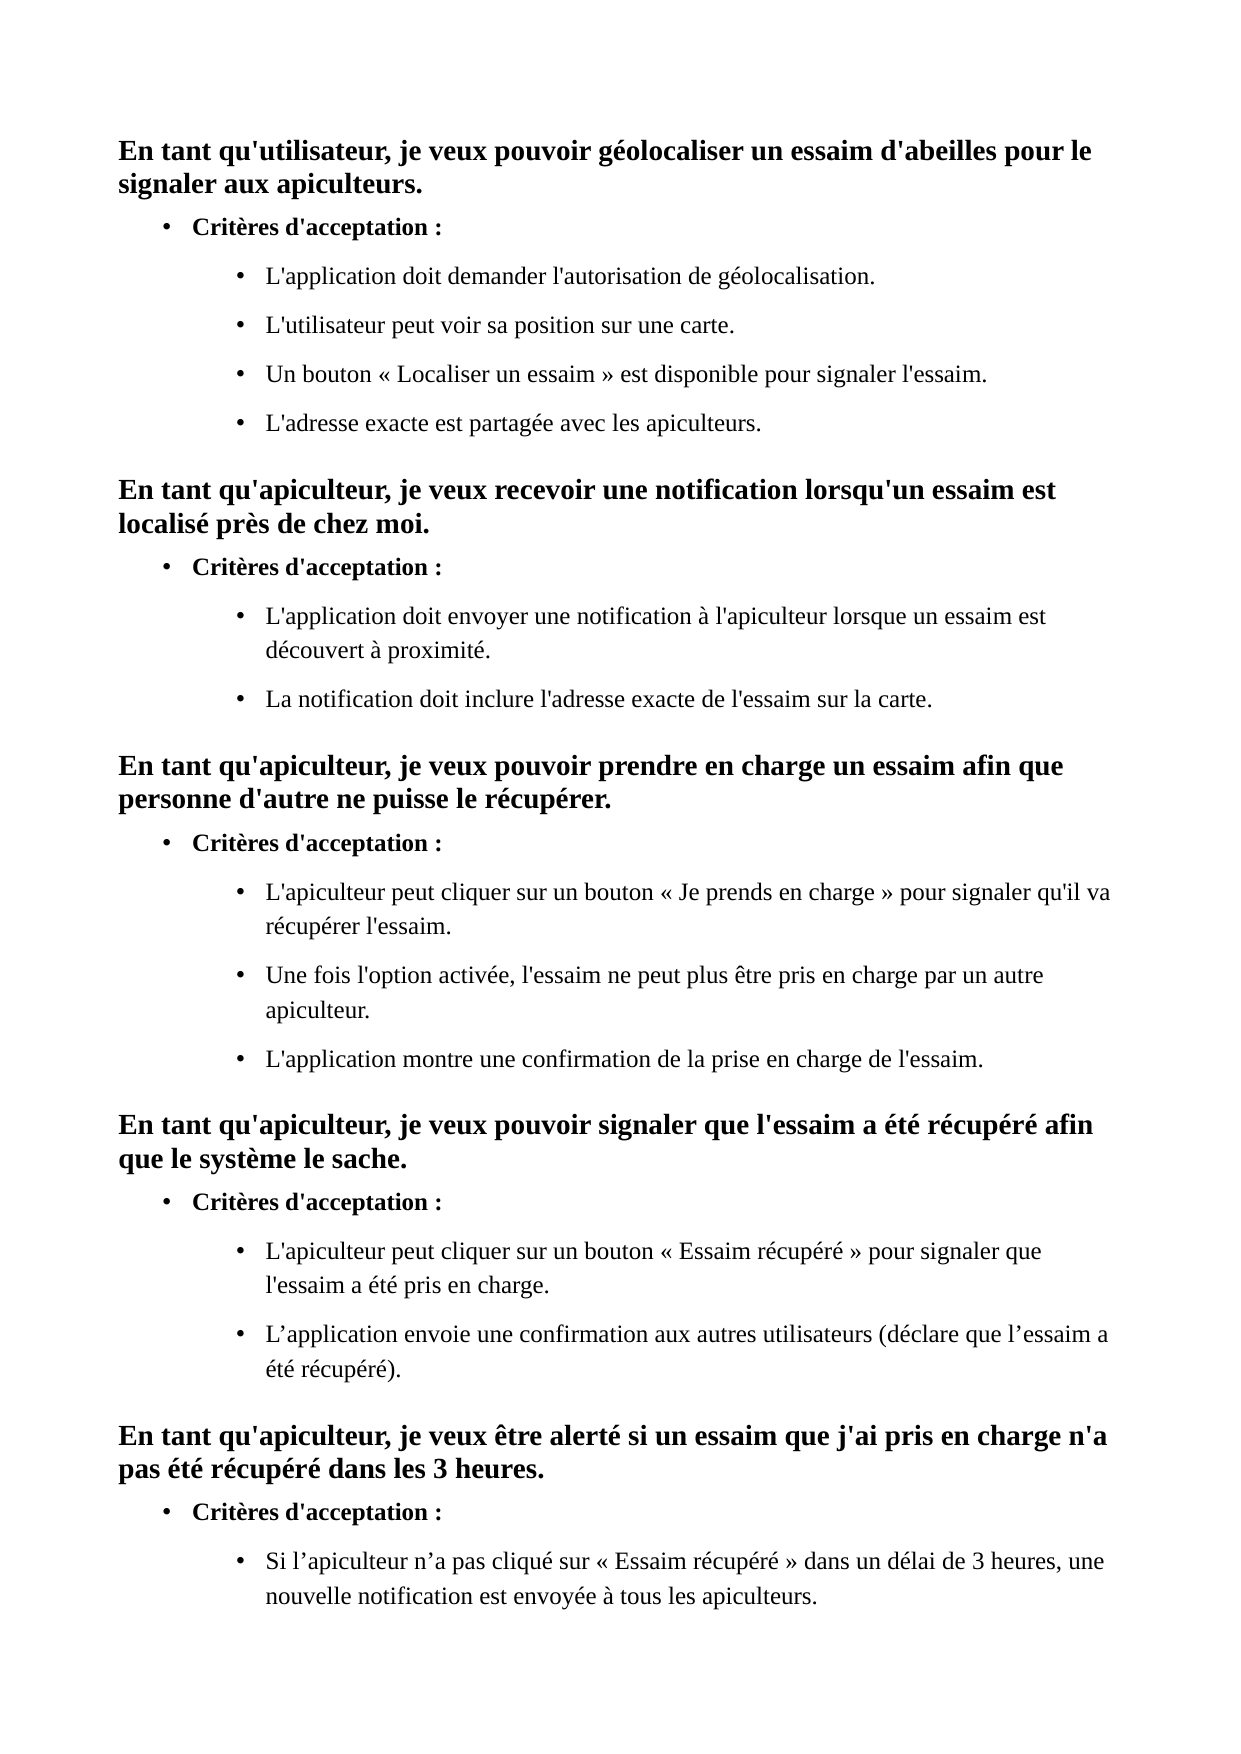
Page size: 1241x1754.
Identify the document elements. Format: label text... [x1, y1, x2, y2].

list Critères d'acceptation : [162, 828, 1122, 856]
list Critères d'acceptation : [162, 552, 1122, 581]
list L'apiculteur peut cliquer sur un bouton « Je prends en charge » pour signaler qu'il va récupérer l'essaim. [236, 877, 1122, 940]
list L'adresse exacte est partagée avec les apiculteurs. [236, 408, 1122, 437]
subtitle En tant qu'apiculteur, je veux recevoir une notification lorsqu'un essaim est localisé près de chez moi. [118, 472, 1122, 539]
subtitle En tant qu'apiculteur, je veux pouvoir signaler que l'essaim a été récupéré afin que le système le sache. [118, 1107, 1122, 1174]
subtitle En tant qu'apiculteur, je veux pouvoir prendre en charge un essaim afin que personne d'autre ne puisse le récupérer. [118, 748, 1122, 815]
list L'apiculteur peut cliquer sur un bouton « Essaim récupéré » pour signaler que l'essaim a été pris en charge. [236, 1236, 1122, 1299]
list Critères d'acceptation : [162, 1187, 1122, 1216]
list Critères d'acceptation : [162, 212, 1122, 241]
list L’application envoie une confirmation aux autres utilisateurs (déclare que l’essaim a été récupéré). [236, 1319, 1122, 1383]
list L'application montre une confirmation de la prise en charge de l'essaim. [236, 1044, 1122, 1072]
list L'utilisateur peut voir sa position sur une carte. [236, 310, 1122, 339]
list L'application doit envoyer une notification à l'apiculteur lorsque un essaim est découvert à proximité. [236, 601, 1122, 664]
list Un bouton « Localiser un essaim » est disponible pour signaler l'essaim. [236, 359, 1122, 388]
list L'application doit demander l'autorisation de géolocalisation. [236, 261, 1122, 290]
list Une fois l'option activée, l'essaim ne peut plus être pris en charge par un autre apiculteur. [236, 960, 1122, 1023]
subtitle En tant qu'utilisateur, je veux pouvoir géolocaliser un essaim d'abeilles pour le signaler aux apiculteurs. [118, 133, 1122, 200]
subtitle En tant qu'apiculteur, je veux être alerté si un essaim que j'ai pris en charge n'a pas été récupéré dans les 3 heures. [118, 1418, 1122, 1485]
list Critères d'acceptation : [162, 1497, 1122, 1526]
list Si l’apiculteur n’a pas cliqué sur « Essaim récupéré » dans un délai de 3 heures, une nouvelle notification est envoyée à tous les apiculteurs. [236, 1546, 1122, 1609]
list La notification doit inclure l'adresse exacte de l'essaim sur la carte. [236, 684, 1122, 713]
